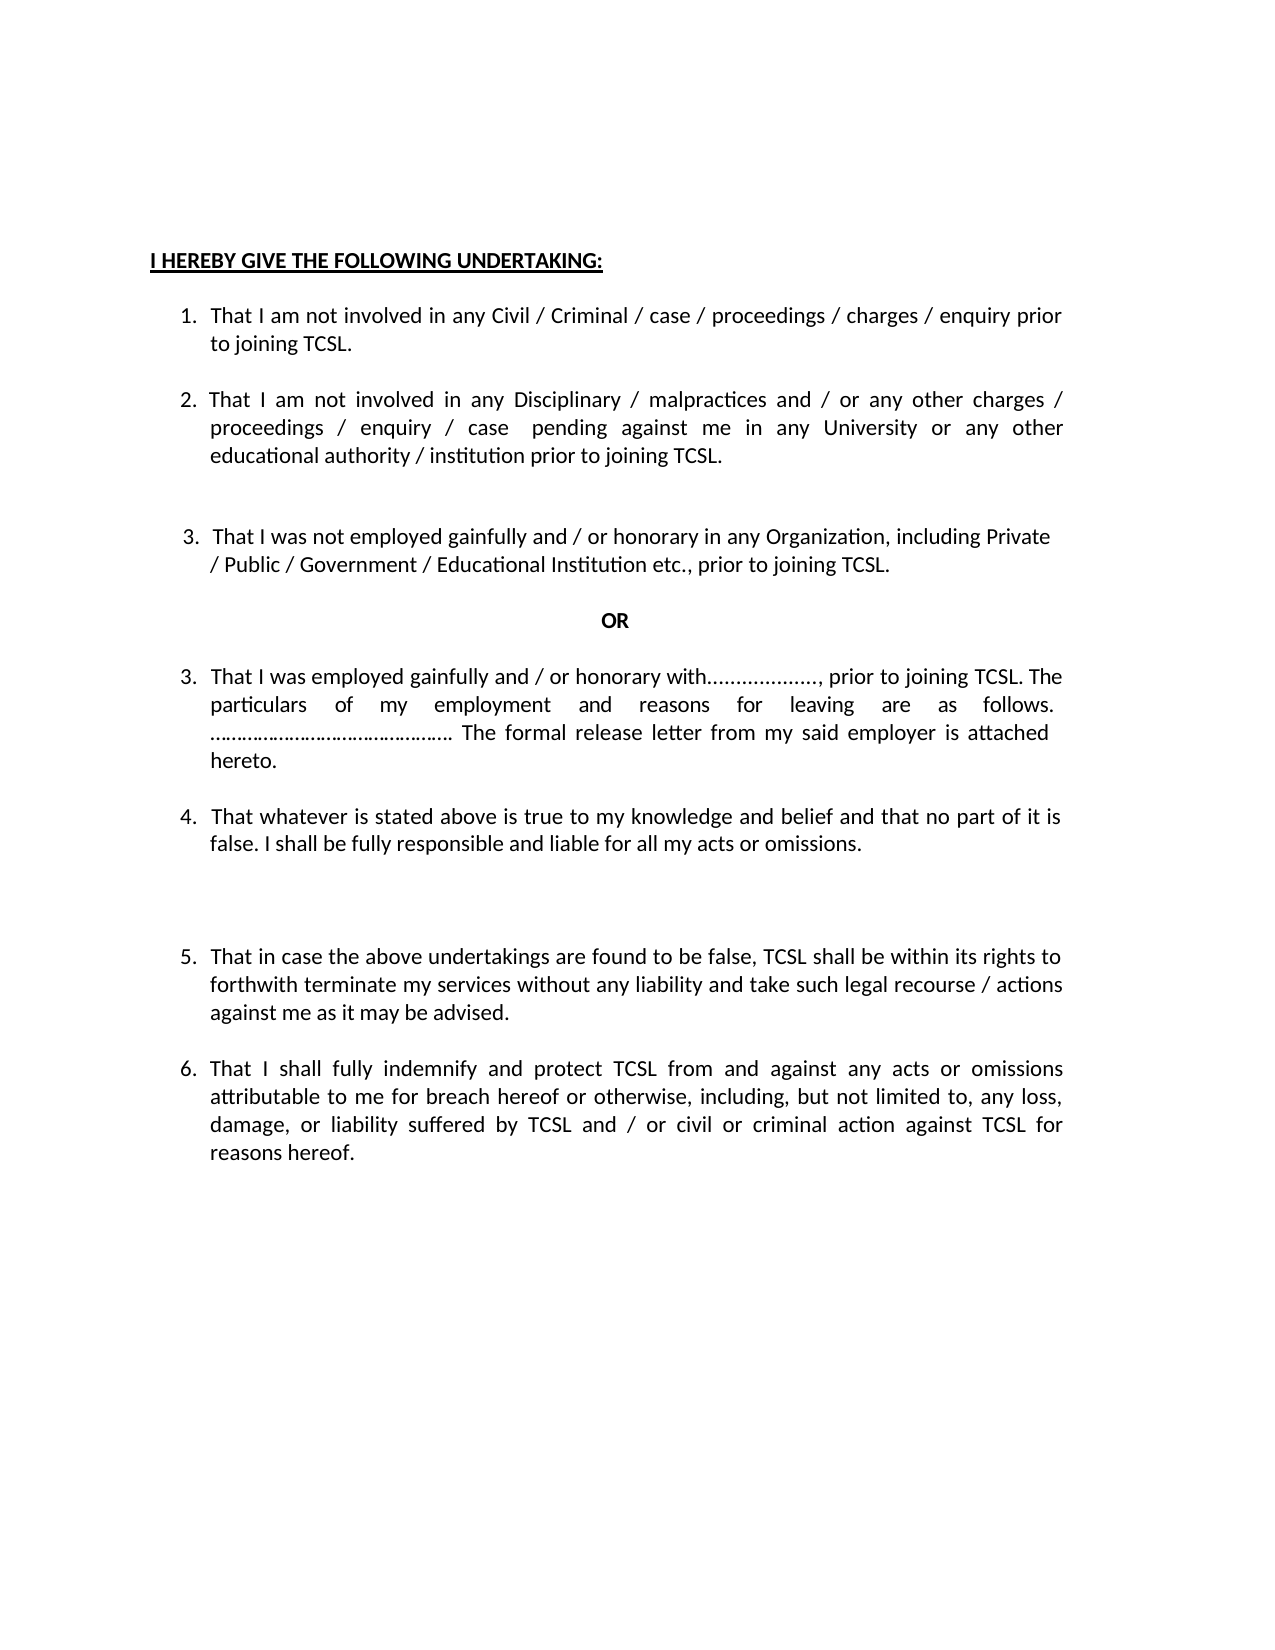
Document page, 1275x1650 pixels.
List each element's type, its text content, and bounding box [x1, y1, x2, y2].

list That I am not involved in any Disciplinary / malpractices and / or any other charges / proceedings / enquiry / case pending against me in any University or any other educational authority / institution prior to joining TCSL. [180, 385, 1064, 469]
text ………………………………………. The formal release letter from my said employer is attached hereto. [210, 718, 1106, 774]
list That in case the above undertakings are found to be false, TCSL shall be within its rights to forthwith terminate my services without any liability and take such legal recourse / actions against me as it may be advised. [180, 942, 1064, 1026]
list That I shall fully indemnify and protect TCSL from and against any acts or omissions attributable to me for breach hereof or otherwise, including, but not limited to, any loss, damage, or liability suffered by TCSL and / or civil or criminal action against TCSL for reasons hereof. [180, 1054, 1064, 1166]
text OR [137, 606, 1093, 634]
list That I am not involved in any Civil / Criminal / case / proceedings / charges / enquiry prior to joining TCSL. [180, 302, 1064, 357]
list That I was not employed gainfully and / or honorary in any Organization, including Private [182, 522, 1106, 550]
subtitle I HEREBY GIVE THE FOLLOWING UNDERTAKING: [150, 246, 1106, 274]
text / Public / Government / Educational Institution etc., prior to joining TCSL. [210, 550, 1106, 578]
list That whatever is stated above is true to my knowledge and belief and that no part of it is false. I shall be fully responsible and liable for all my acts or omissions. [180, 803, 1064, 857]
list That I was employed gainfully and / or honorary with , prior to joining TCSL. The [180, 662, 1106, 690]
text particulars of my employment and reasons for leaving are as follows. [210, 690, 1106, 718]
